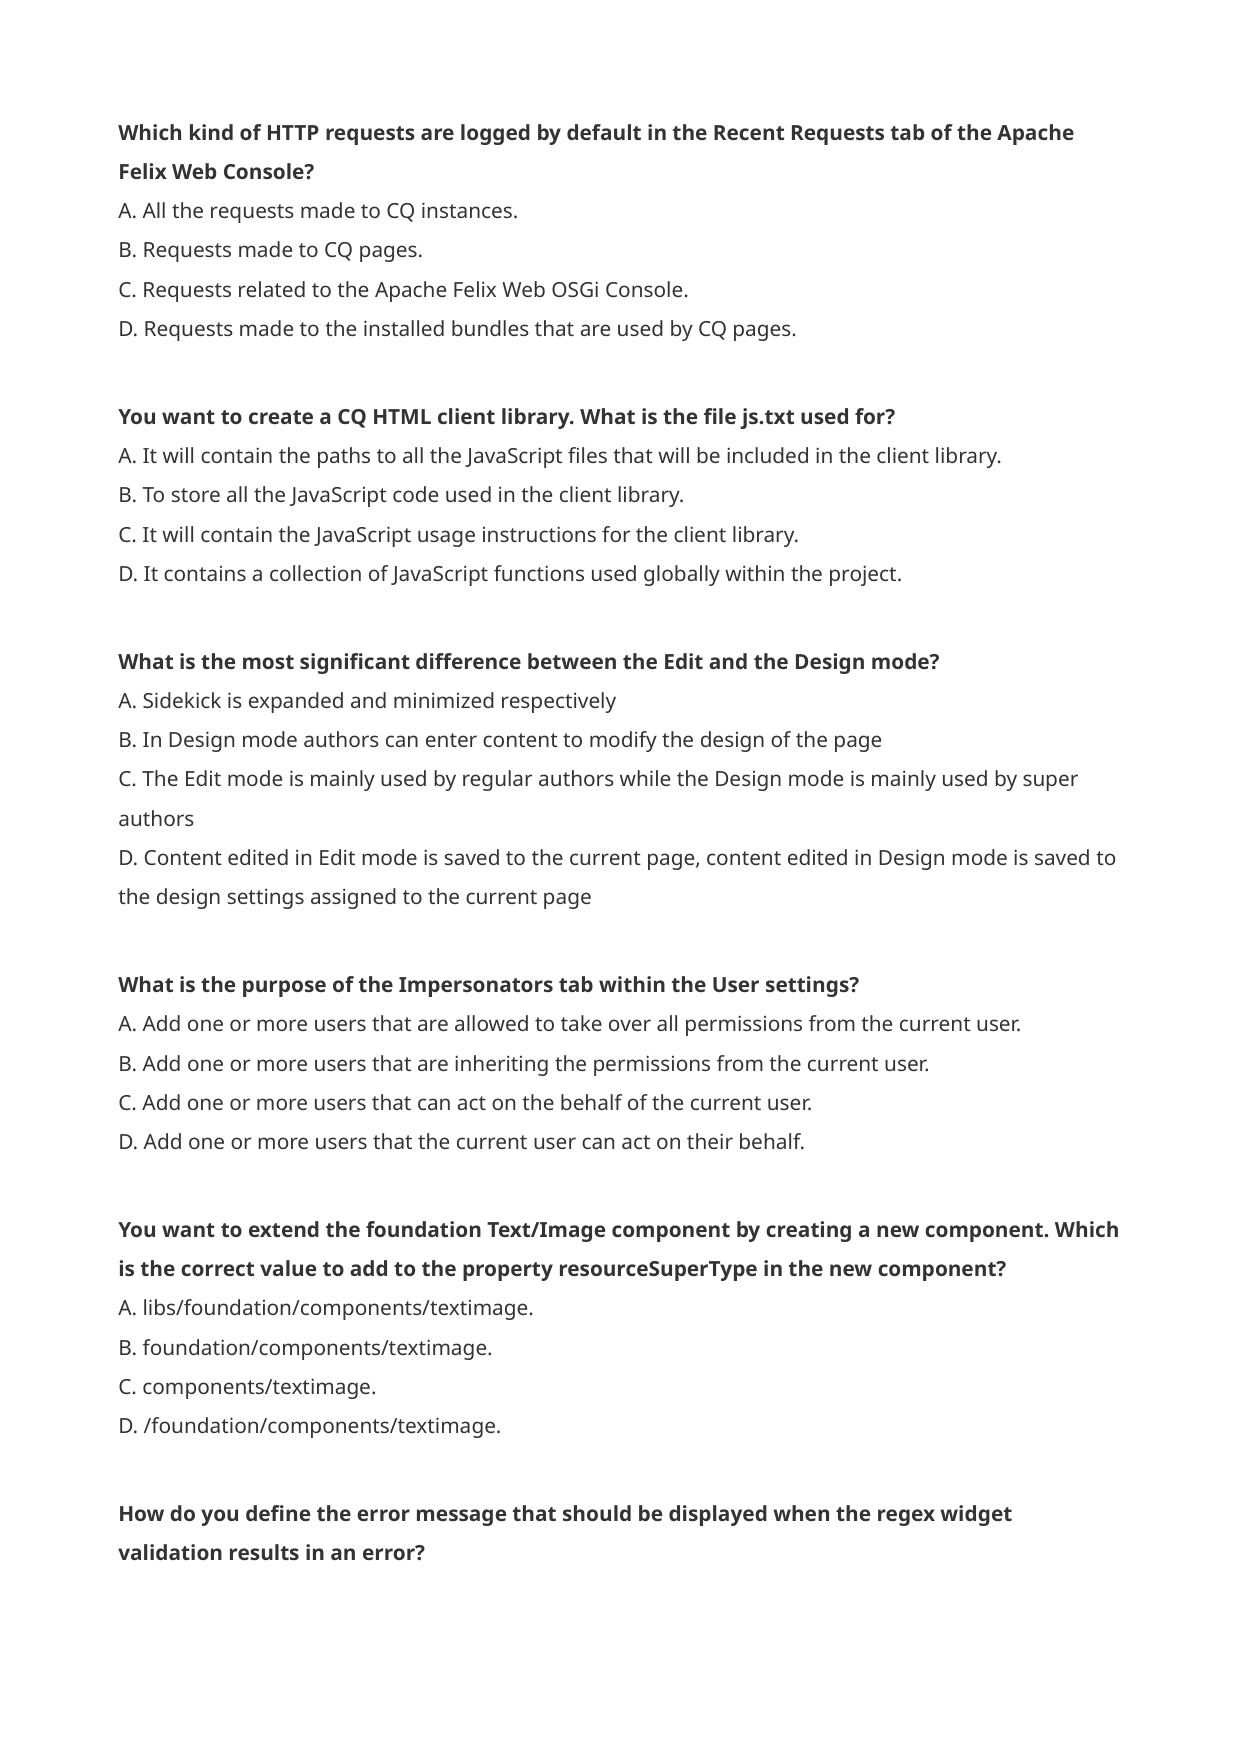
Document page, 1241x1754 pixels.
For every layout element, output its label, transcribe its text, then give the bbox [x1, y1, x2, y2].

text What is the most significant difference between the Edit and the Design mode? [118, 647, 1122, 676]
text B. Add one or more users that are inheriting the permissions from the current user. [118, 1049, 1122, 1077]
text D. Requests made to the installed bundles that are used by CQ pages. [118, 314, 1122, 342]
text C. The Edit mode is mainly used by regular authors while the Design mode is mainly used by super authors [118, 764, 1122, 832]
text A. Sidekick is expanded and minimized respectively [118, 686, 1122, 715]
text B. In Design mode authors can enter content to modify the design of the page [118, 725, 1122, 754]
text What is the purpose of the Impersonators tab within the User settings? [118, 970, 1122, 999]
text Which kind of HTTP requests are logged by default in the Recent Requests tab of the Apache Felix Web Console? [118, 118, 1122, 186]
text D. Content edited in Edit mode is saved to the current page, content edited in Design mode is saved to the design settings assigned to the current page [118, 843, 1122, 911]
text B. Requests made to CQ pages. [118, 236, 1122, 264]
text D. /foundation/components/textimage. [118, 1411, 1122, 1439]
text C. It will contain the JavaScript usage instructions for the client library. [118, 520, 1122, 548]
text You want to extend the foundation Text/Image component by creating a new component. Which is the correct value to add to the property resourceSuperType in the new component? [118, 1215, 1122, 1283]
text C. components/textimage. [118, 1372, 1122, 1400]
text How do you define the error message that should be displayed when the regex widget validation results in an error? [118, 1499, 1122, 1567]
text A. libs/foundation/components/textimage. [118, 1293, 1122, 1322]
text C. Add one or more users that can act on the behalf of the current user. [118, 1088, 1122, 1116]
text A. Add one or more users that are allowed to take over all permissions from the current user. [118, 1009, 1122, 1038]
text A. All the requests made to CQ instances. [118, 196, 1122, 225]
text B. foundation/components/textimage. [118, 1333, 1122, 1361]
text C. Requests related to the Apache Felix Web OSGi Console. [118, 275, 1122, 303]
text D. It contains a collection of JavaScript functions used globally within the project. [118, 559, 1122, 587]
text A. It will contain the paths to all the JavaScript files that will be included in the client library. [118, 441, 1122, 470]
text You want to create a CQ HTML client library. What is the file js.txt used for? [118, 402, 1122, 431]
text B. To store all the JavaScript code used in the client library. [118, 481, 1122, 509]
text D. Add one or more users that the current user can act on their behalf. [118, 1127, 1122, 1155]
